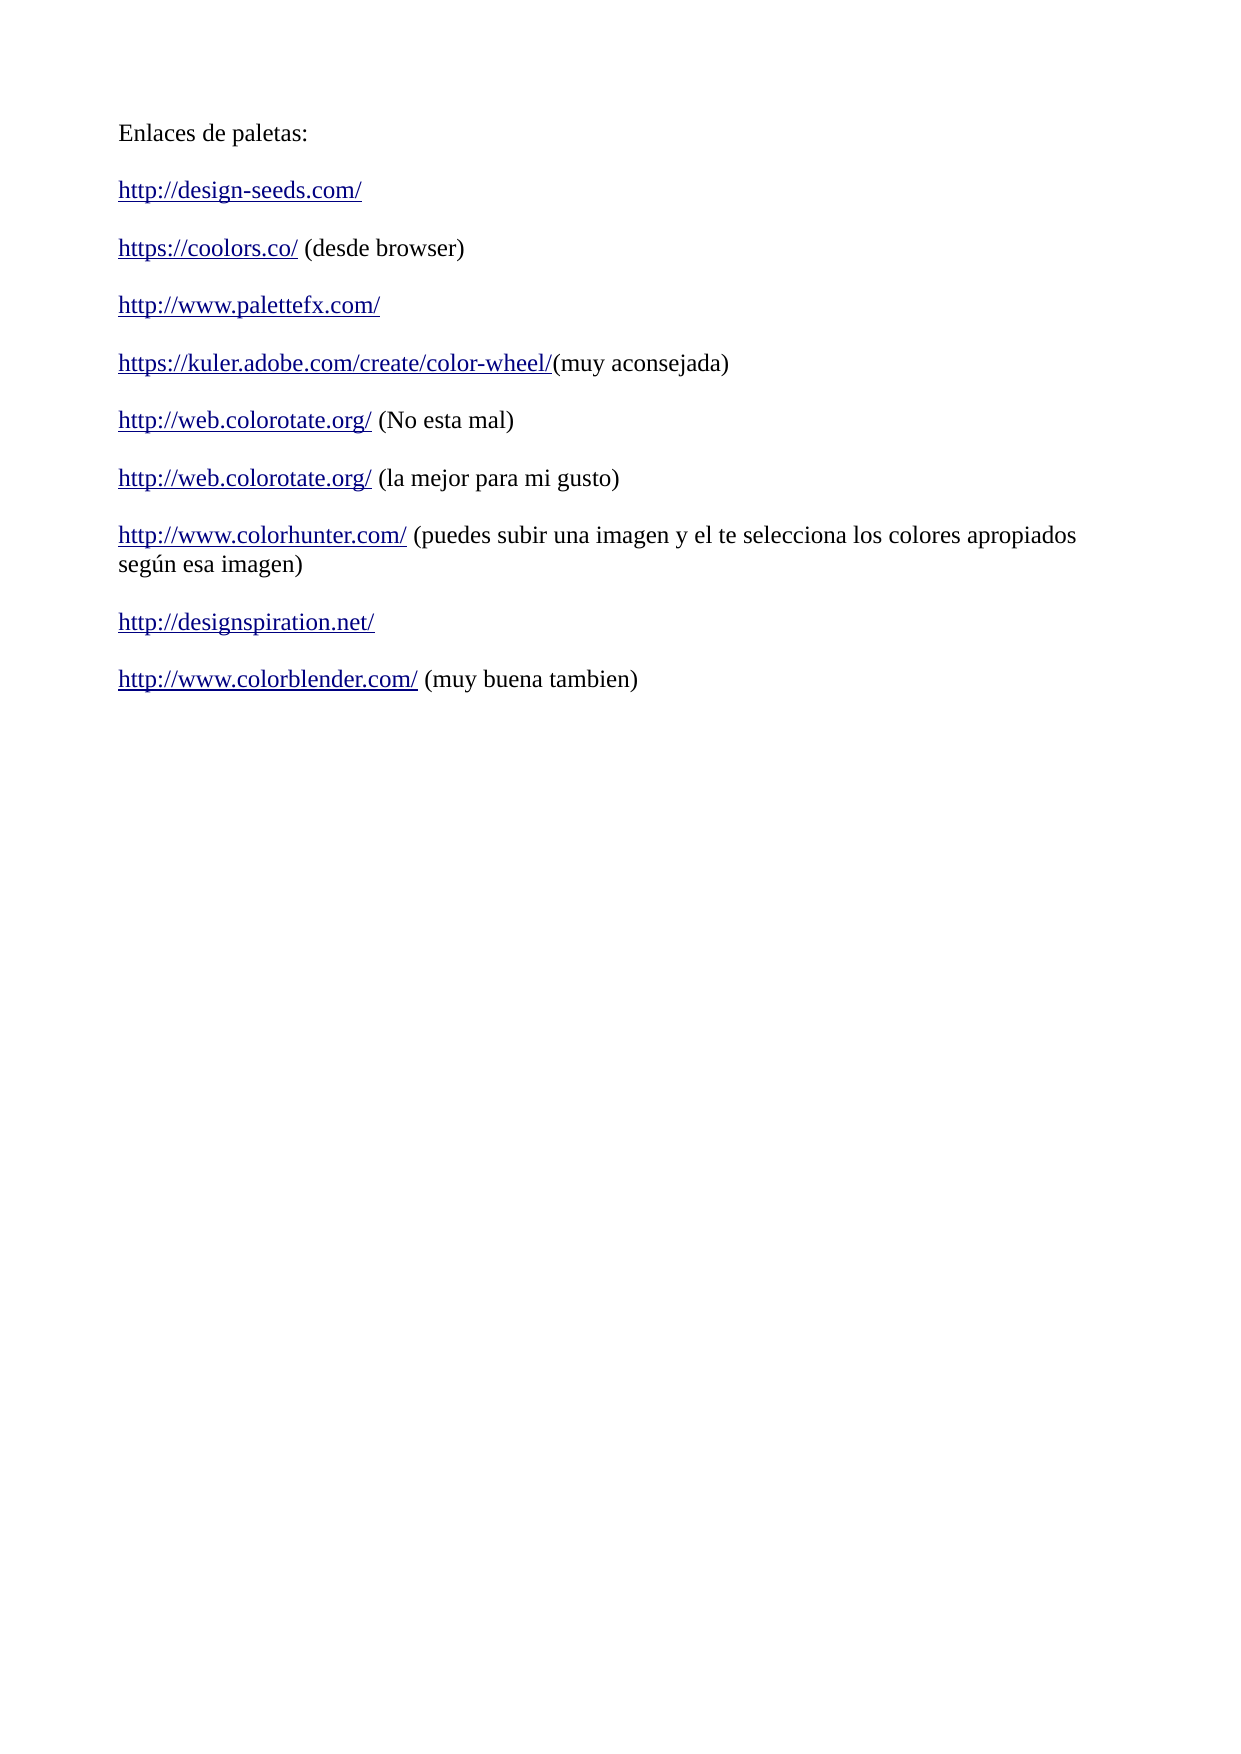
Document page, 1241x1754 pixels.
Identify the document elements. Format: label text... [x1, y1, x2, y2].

text http://web.colorotate.org/ (No esta mal) [118, 406, 1122, 434]
text Enlaces de paletas: [118, 118, 1122, 147]
text http://www.palettefx.com/ [118, 291, 1122, 319]
text https://kuler.adobe.com/create/color-wheel/(muy aconsejada) [118, 348, 1122, 377]
text http://www.colorhunter.com/ (puedes subir una imagen y el te selecciona los colores apropiados según esa imagen) [118, 521, 1122, 578]
text http://web.colorotate.org/ (la mejor para mi gusto) [118, 463, 1122, 492]
text https://coolors.co/ (desde browser) [118, 233, 1122, 262]
text http://designspiration.net/ [118, 607, 1122, 636]
text http://design-seeds.com/ [118, 176, 1122, 204]
text http://www.colorblender.com/ (muy buena tambien) [118, 664, 1122, 693]
